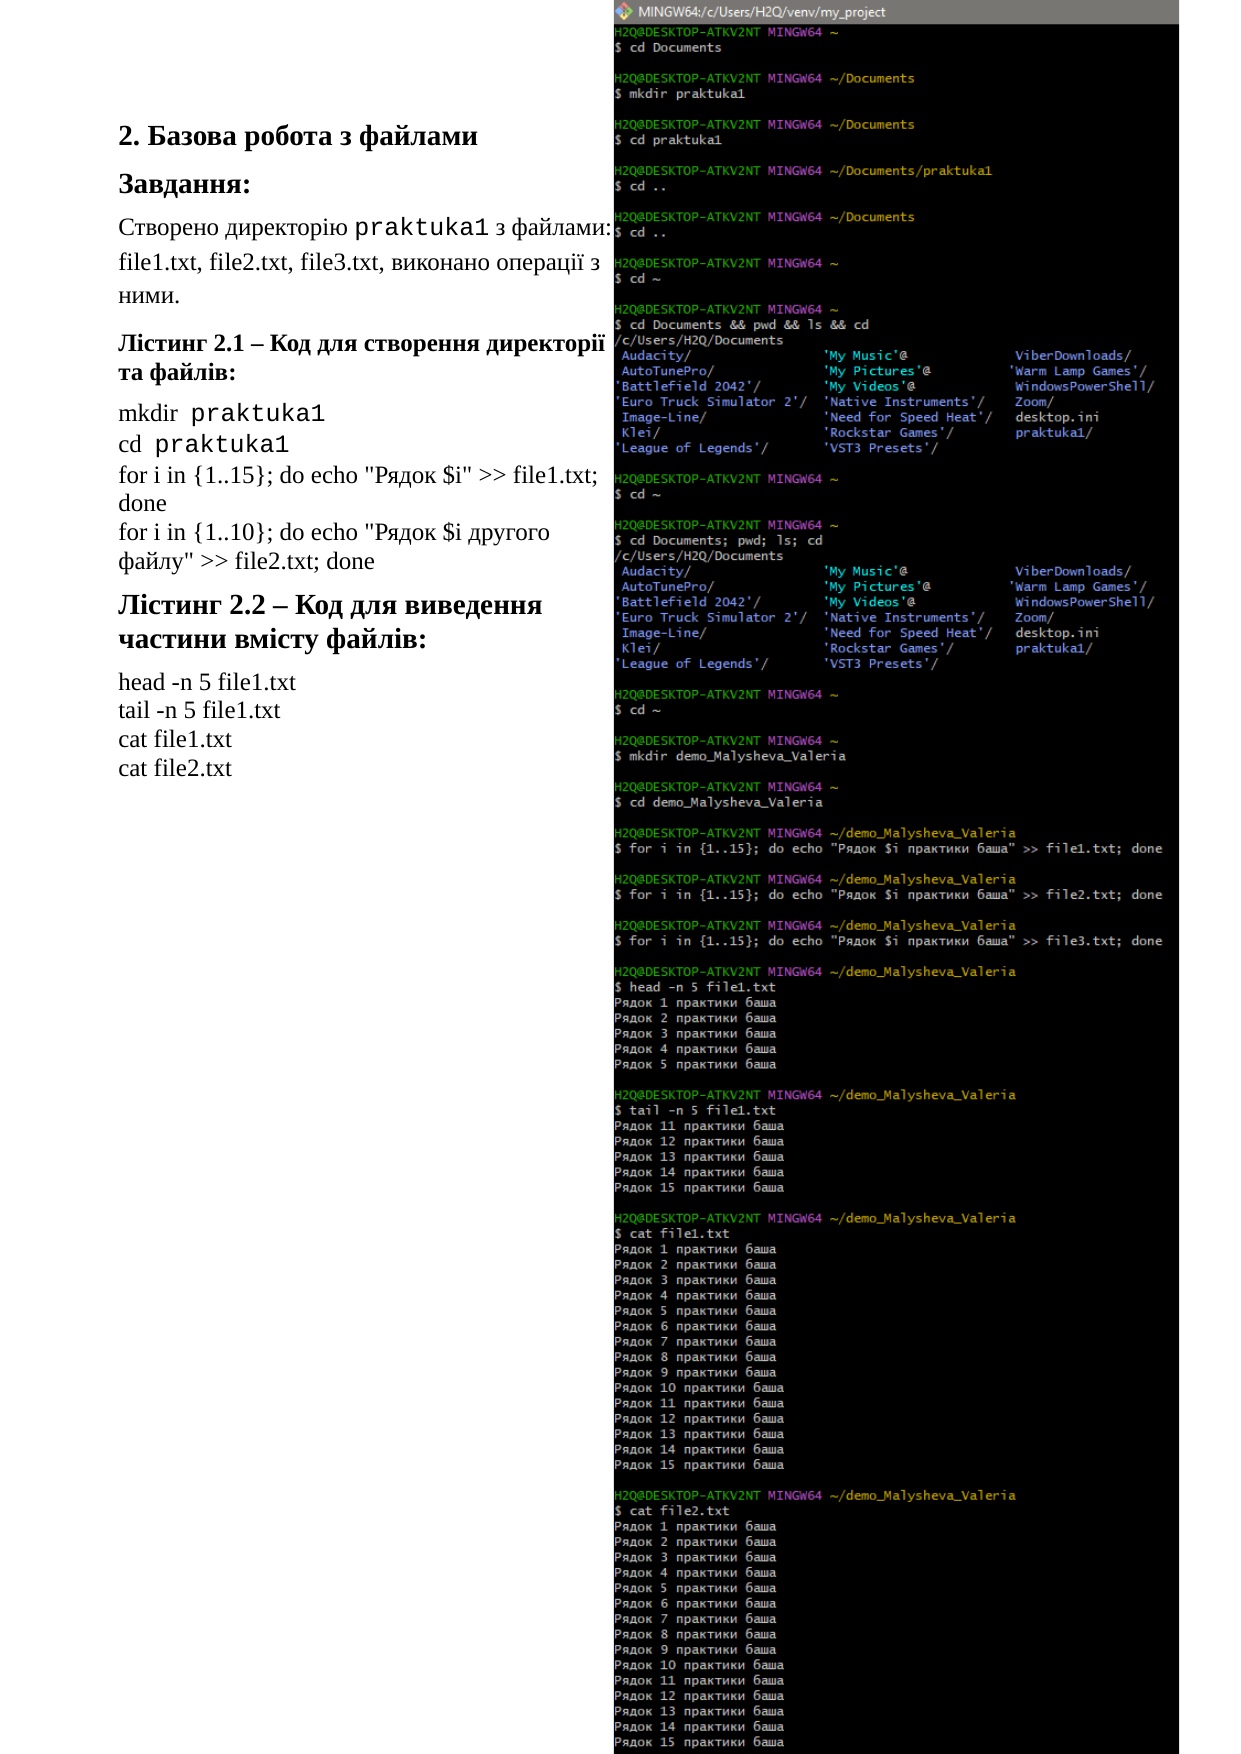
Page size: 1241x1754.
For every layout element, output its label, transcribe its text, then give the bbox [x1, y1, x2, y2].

subtitle 2. Базова робота з файлами [118, 118, 613, 152]
text mkdir praktuka1 [118, 398, 613, 429]
text cat file2.txt [118, 753, 613, 782]
subtitle Завдання: [118, 166, 613, 200]
text head -n 5 file1.txt [118, 667, 613, 696]
text tail -n 5 file1.txt [118, 696, 613, 724]
text for i in {1..15}; do echo "Рядок $i" >> file1.txt; done [118, 460, 613, 517]
text for i in {1..10}; do echo "Рядок $i другого файлу" >> file2.txt; done [118, 517, 613, 575]
text cd praktuka1 [118, 429, 613, 460]
text Створено директорію praktuka1 з файлами: file1.txt, file2.txt, file3.txt, виконано операції з ними. [118, 212, 613, 309]
subtitle Лістинг 2.2 – Код для виведення частини вмісту файлів: [118, 587, 613, 654]
text cat file1.txt [118, 724, 613, 753]
picture [613, 0, 1180, 1754]
subtitle Лістинг 2.1 – Код для створення директорії та файлів: [118, 328, 613, 386]
